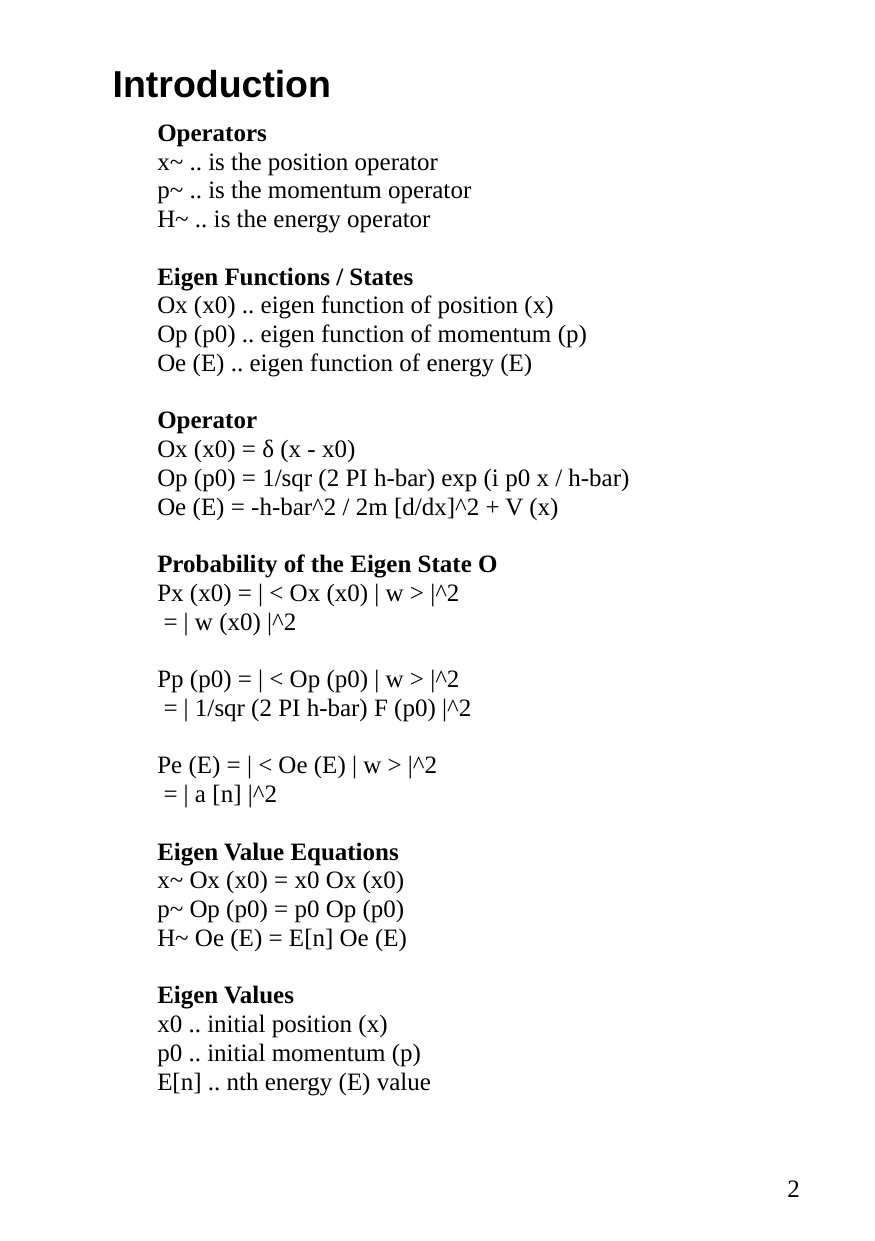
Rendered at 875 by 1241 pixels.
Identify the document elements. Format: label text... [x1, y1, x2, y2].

table_cell [109, 808, 154, 837]
table_cell [109, 549, 154, 578]
table_cell = | a [n] |^2 [154, 779, 793, 808]
table_cell Ox (x0) .. eigen function of position (x) [154, 291, 793, 319]
table_cell Px (x0) = | < Ox (x0) | w > |^2 [154, 578, 793, 607]
table_cell Operator [154, 406, 793, 434]
table_cell [154, 722, 793, 751]
table_cell Probability of the Eigen State O [154, 549, 793, 578]
table_cell p0 .. initial momentum (p) [154, 1038, 793, 1067]
table_cell [109, 348, 154, 377]
table_cell [154, 521, 793, 549]
table_cell [109, 837, 154, 866]
table_cell Eigen Value Equations [154, 837, 793, 866]
table_cell [109, 521, 154, 549]
table_cell Eigen Values [154, 981, 793, 1009]
table_cell Pe (E) = | < Oe (E) | w > |^2 [154, 751, 793, 779]
table_cell [154, 952, 793, 981]
table_cell [154, 1096, 793, 1124]
table_cell [109, 1038, 154, 1067]
table_cell p~ Op (p0) = p0 Op (p0) [154, 894, 793, 923]
table_cell [109, 176, 154, 204]
table_cell [109, 923, 154, 952]
table_cell [109, 693, 154, 722]
table_cell H~ Oe (E) = E[n] Oe (E) [154, 923, 793, 952]
table_cell [109, 952, 154, 981]
table_header [109, 118, 154, 147]
table_cell [109, 406, 154, 434]
table_cell x0 .. initial position (x) [154, 1009, 793, 1038]
table_cell H~ .. is the energy operator [154, 204, 793, 233]
table_header Operators [154, 118, 793, 147]
table_cell [109, 291, 154, 319]
table_cell Op (p0) .. eigen function of momentum (p) [154, 319, 793, 348]
table_cell [109, 434, 154, 463]
table_cell [109, 751, 154, 779]
table_cell [109, 492, 154, 521]
table_cell [109, 578, 154, 607]
table_cell [109, 147, 154, 176]
table_cell x~ Ox (x0) = x0 Ox (x0) [154, 866, 793, 894]
table_cell [109, 262, 154, 291]
table_cell [154, 233, 793, 262]
table_cell Op (p0) = 1/sqr (2 PI h-bar) exp (i p0 x / h-bar) [154, 463, 793, 492]
table_cell [109, 866, 154, 894]
table_cell [109, 607, 154, 636]
table_cell [109, 636, 154, 664]
table_cell [109, 779, 154, 808]
table_cell [109, 377, 154, 406]
table_cell E[n] .. nth energy (E) value [154, 1067, 793, 1096]
table_cell [109, 233, 154, 262]
table_cell x~ .. is the position operator [154, 147, 793, 176]
table_cell Ox (x0) = δ (x - x0) [154, 434, 793, 463]
table_cell Oe (E) = -h-bar^2 / 2m [d/dx]^2 + V (x) [154, 492, 793, 521]
table_cell p~ .. is the momentum operator [154, 176, 793, 204]
table_cell = | 1/sqr (2 PI h-bar) F (p0) |^2 [154, 693, 793, 722]
table_cell Oe (E) .. eigen function of energy (E) [154, 348, 793, 377]
table_cell [109, 463, 154, 492]
table_cell = | w (x0) |^2 [154, 607, 793, 636]
subtitle Introduction [112, 62, 799, 106]
table_cell [109, 894, 154, 923]
table_cell [109, 1067, 154, 1096]
table_cell [109, 722, 154, 751]
table_cell [109, 319, 154, 348]
table_cell [109, 1096, 154, 1124]
table_cell [154, 377, 793, 406]
table_cell [109, 664, 154, 693]
table_cell [109, 1009, 154, 1038]
table_cell [109, 981, 154, 1009]
table_cell Eigen Functions / States [154, 262, 793, 291]
table_cell [154, 808, 793, 837]
table_cell Pp (p0) = | < Op (p0) | w > |^2 [154, 664, 793, 693]
table_cell [154, 636, 793, 664]
table_cell [109, 204, 154, 233]
